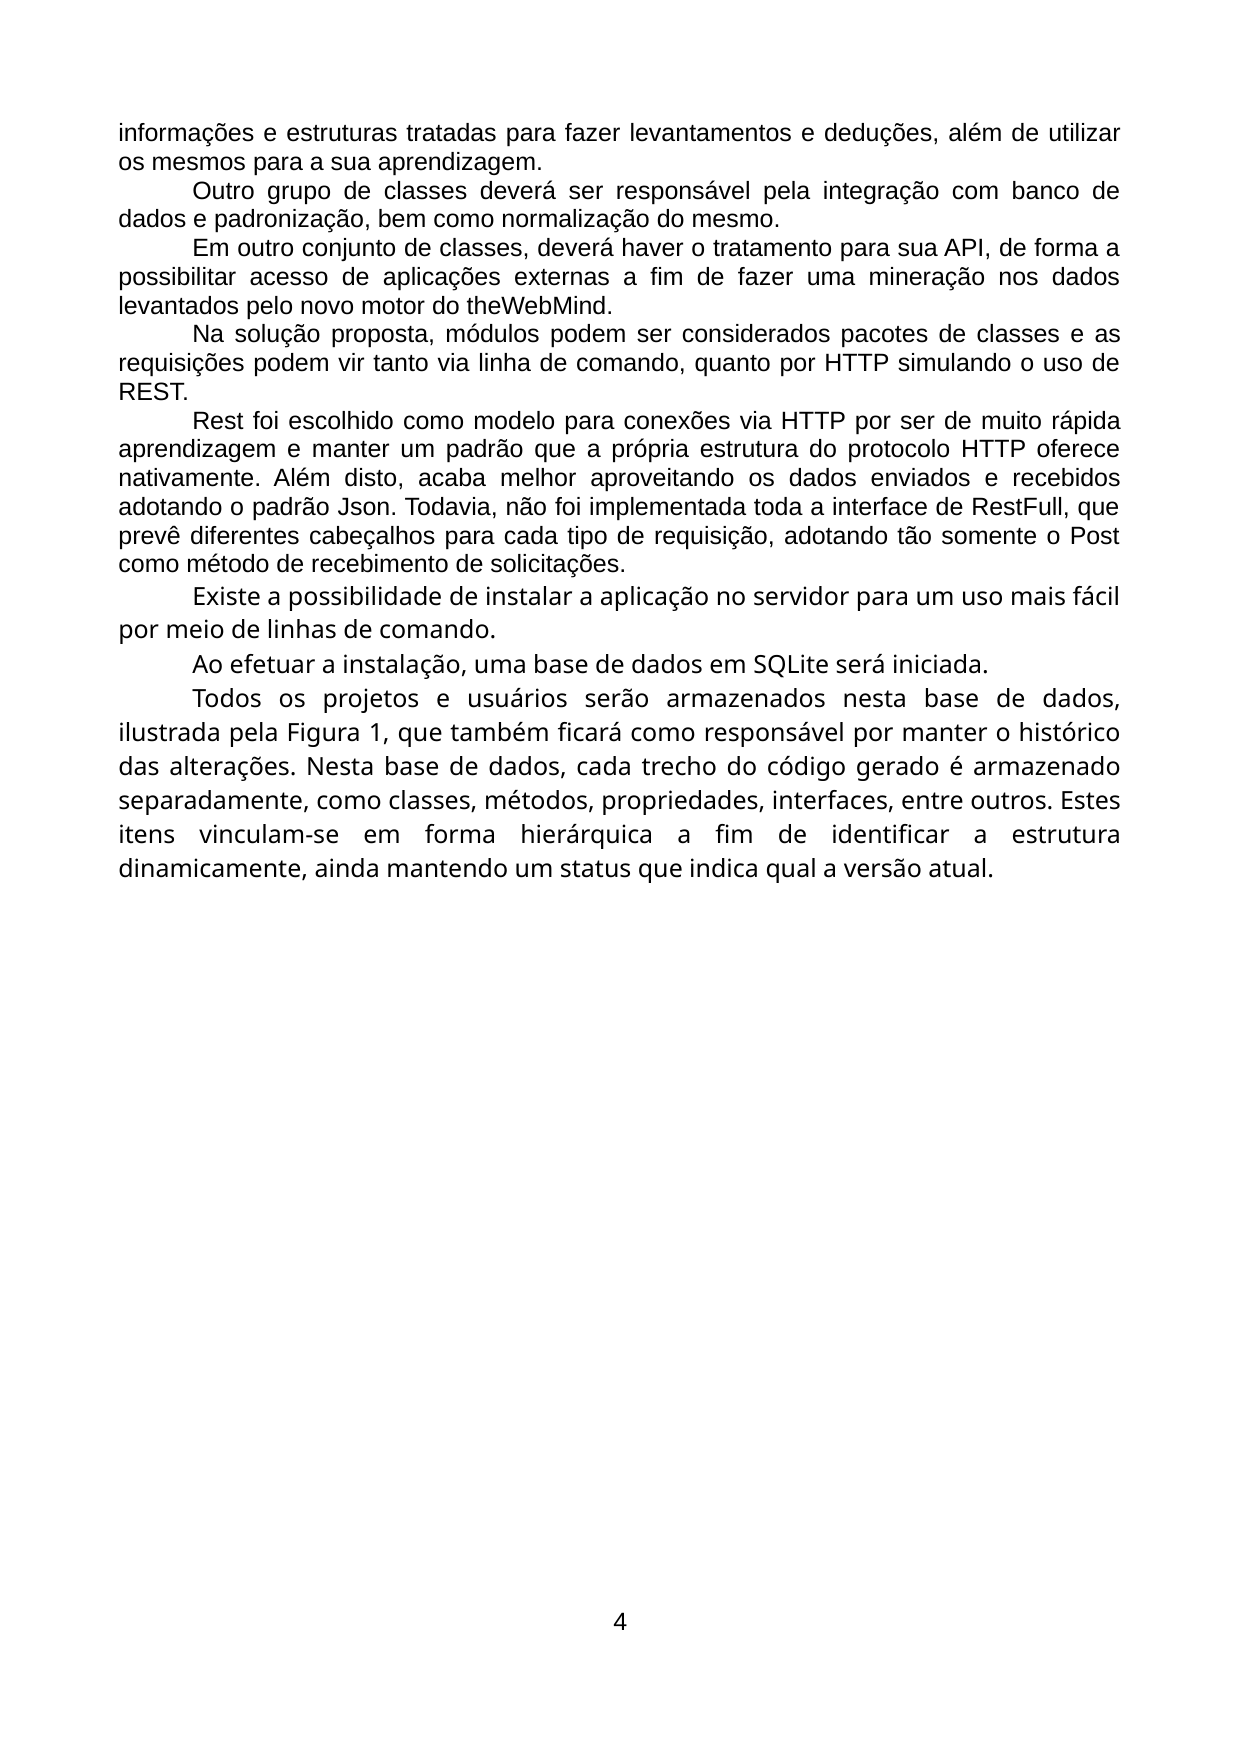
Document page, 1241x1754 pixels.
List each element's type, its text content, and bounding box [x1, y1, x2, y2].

text Existe a possibilidade de instalar a aplicação no servidor para um uso mais fácil por meio de linhas de comando. [118, 578, 1122, 646]
text Outro grupo de classes deverá ser responsável pela integração com banco de dados e padronização, bem como normalização do mesmo. [118, 176, 1122, 233]
text Na solução proposta, módulos podem ser considerados pacotes de classes e as requisições podem vir tanto via linha de comando, quanto por HTTP simulando o uso de REST. [118, 319, 1122, 406]
text informações e estruturas tratadas para fazer levantamentos e deduções, além de utilizar os mesmos para a sua aprendizagem. [118, 118, 1122, 176]
text Ao efetuar a instalação, uma base de dados em SQLite será iniciada. [118, 646, 1122, 680]
text Todos os projetos e usuários serão armazenados nesta base de dados, ilustrada pela Figura 1, que também ficará como responsável por manter o histórico das alterações. Nesta base de dados, cada trecho do código gerado é armazenado separadamente, como classes, métodos, propriedades, interfaces, entre outros. Estes itens vinculam-se em forma hierárquica a fim de identificar a estrutura dinamicamente, ainda mantendo um status que indica qual a versão atual. [118, 680, 1122, 885]
text Em outro conjunto de classes, deverá haver o tratamento para sua API, de forma a possibilitar acesso de aplicações externas a fim de fazer uma mineração nos dados levantados pelo novo motor do theWebMind. [118, 233, 1122, 319]
text Rest foi escolhido como modelo para conexões via HTTP por ser de muito rápida aprendizagem e manter um padrão que a própria estrutura do protocolo HTTP oferece nativamente. Além disto, acaba melhor aproveitando os dados enviados e recebidos adotando o padrão Json. Todavia, não foi implementada toda a interface de RestFull, que prevê diferentes cabeçalhos para cada tipo de requisição, adotando tão somente o Post como método de recebimento de solicitações. [118, 406, 1122, 578]
